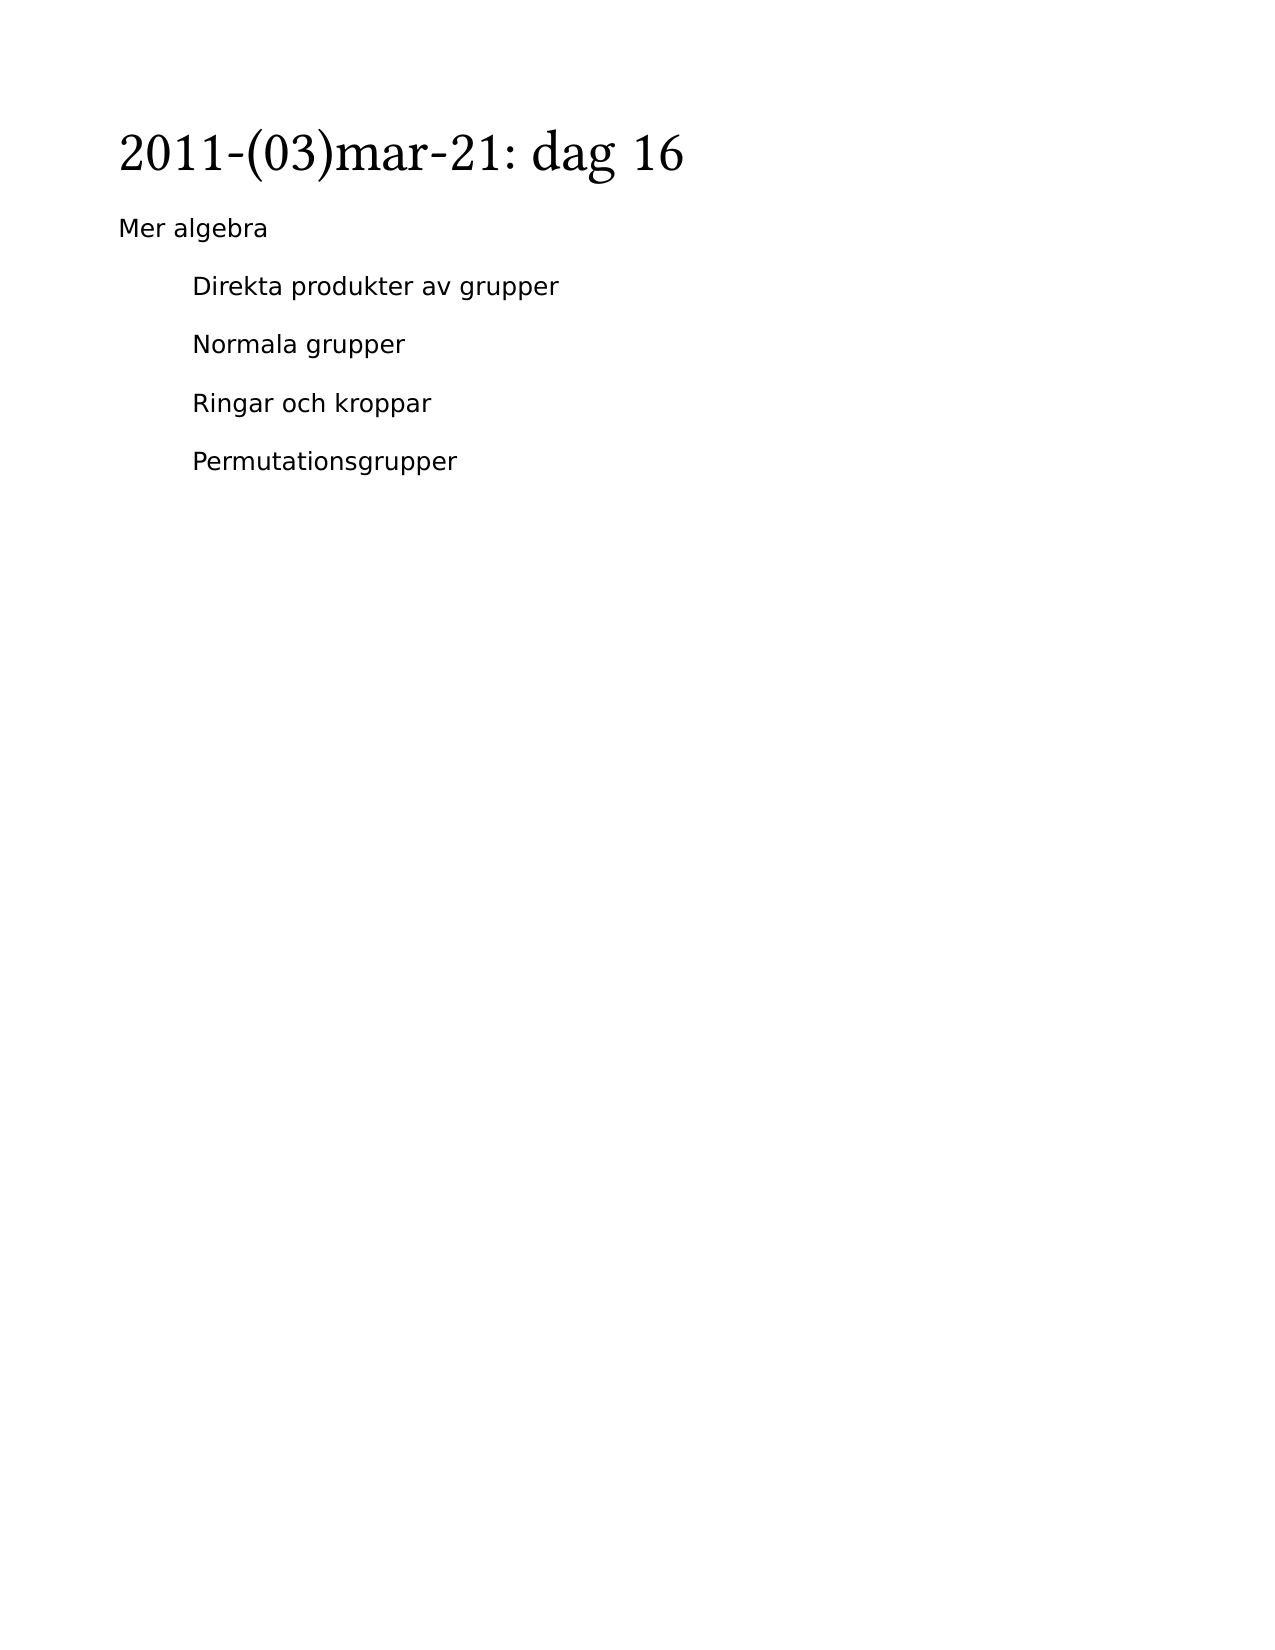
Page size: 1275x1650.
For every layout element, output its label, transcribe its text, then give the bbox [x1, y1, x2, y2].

text Direkta produkter av grupper [118, 272, 1157, 301]
text Mer algebra [118, 214, 1157, 243]
text Permutationsgrupper [118, 447, 1157, 476]
subtitle 2011-(03)mar-21: dag 16 [118, 118, 1157, 185]
text Ringar och kroppar [118, 389, 1157, 418]
text Normala grupper [118, 331, 1157, 360]
